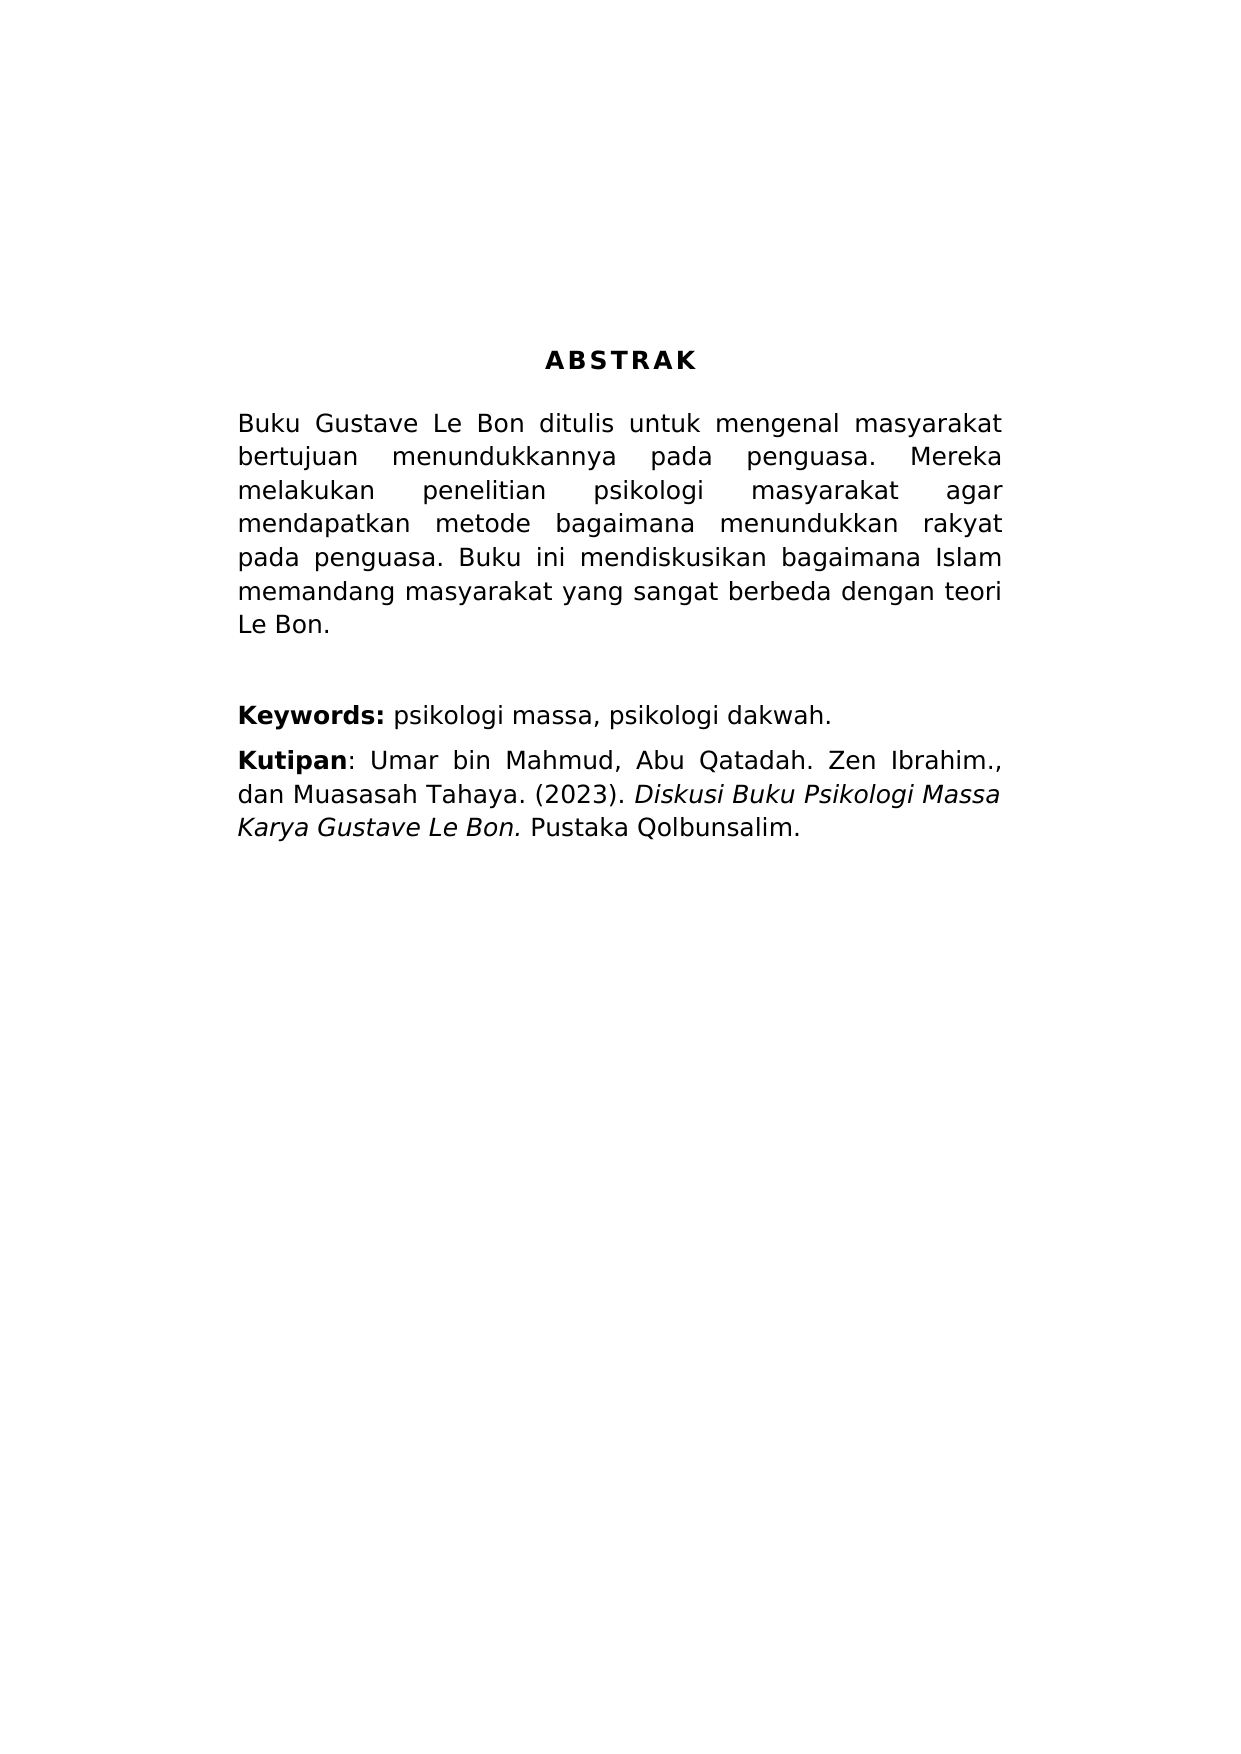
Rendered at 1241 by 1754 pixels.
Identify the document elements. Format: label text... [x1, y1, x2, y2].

text Kutipan: Umar bin Mahmud, Abu Qatadah. Zen Ibrahim., dan Muasasah Tahaya. (2023). Diskusi Buku Psikologi Massa Karya Gustave Le Bon. Pustaka Qolbunsalim. [237, 746, 1003, 842]
text Buku Gustave Le Bon ditulis untuk mengenal masyarakat bertujuan menundukkannya pada penguasa. Mereka melakukan penelitian psikologi masyarakat agar mendapatkan metode bagaimana menundukkan rakyat pada penguasa. Buku ini mendiskusikan bagaimana Islam memandang masyarakat yang sangat berbeda dengan teori Le Bon. [237, 409, 1003, 639]
subtitle ABSTRAK [177, 346, 1063, 375]
text Keywords: psikologi massa, psikologi dakwah. [237, 701, 1003, 730]
